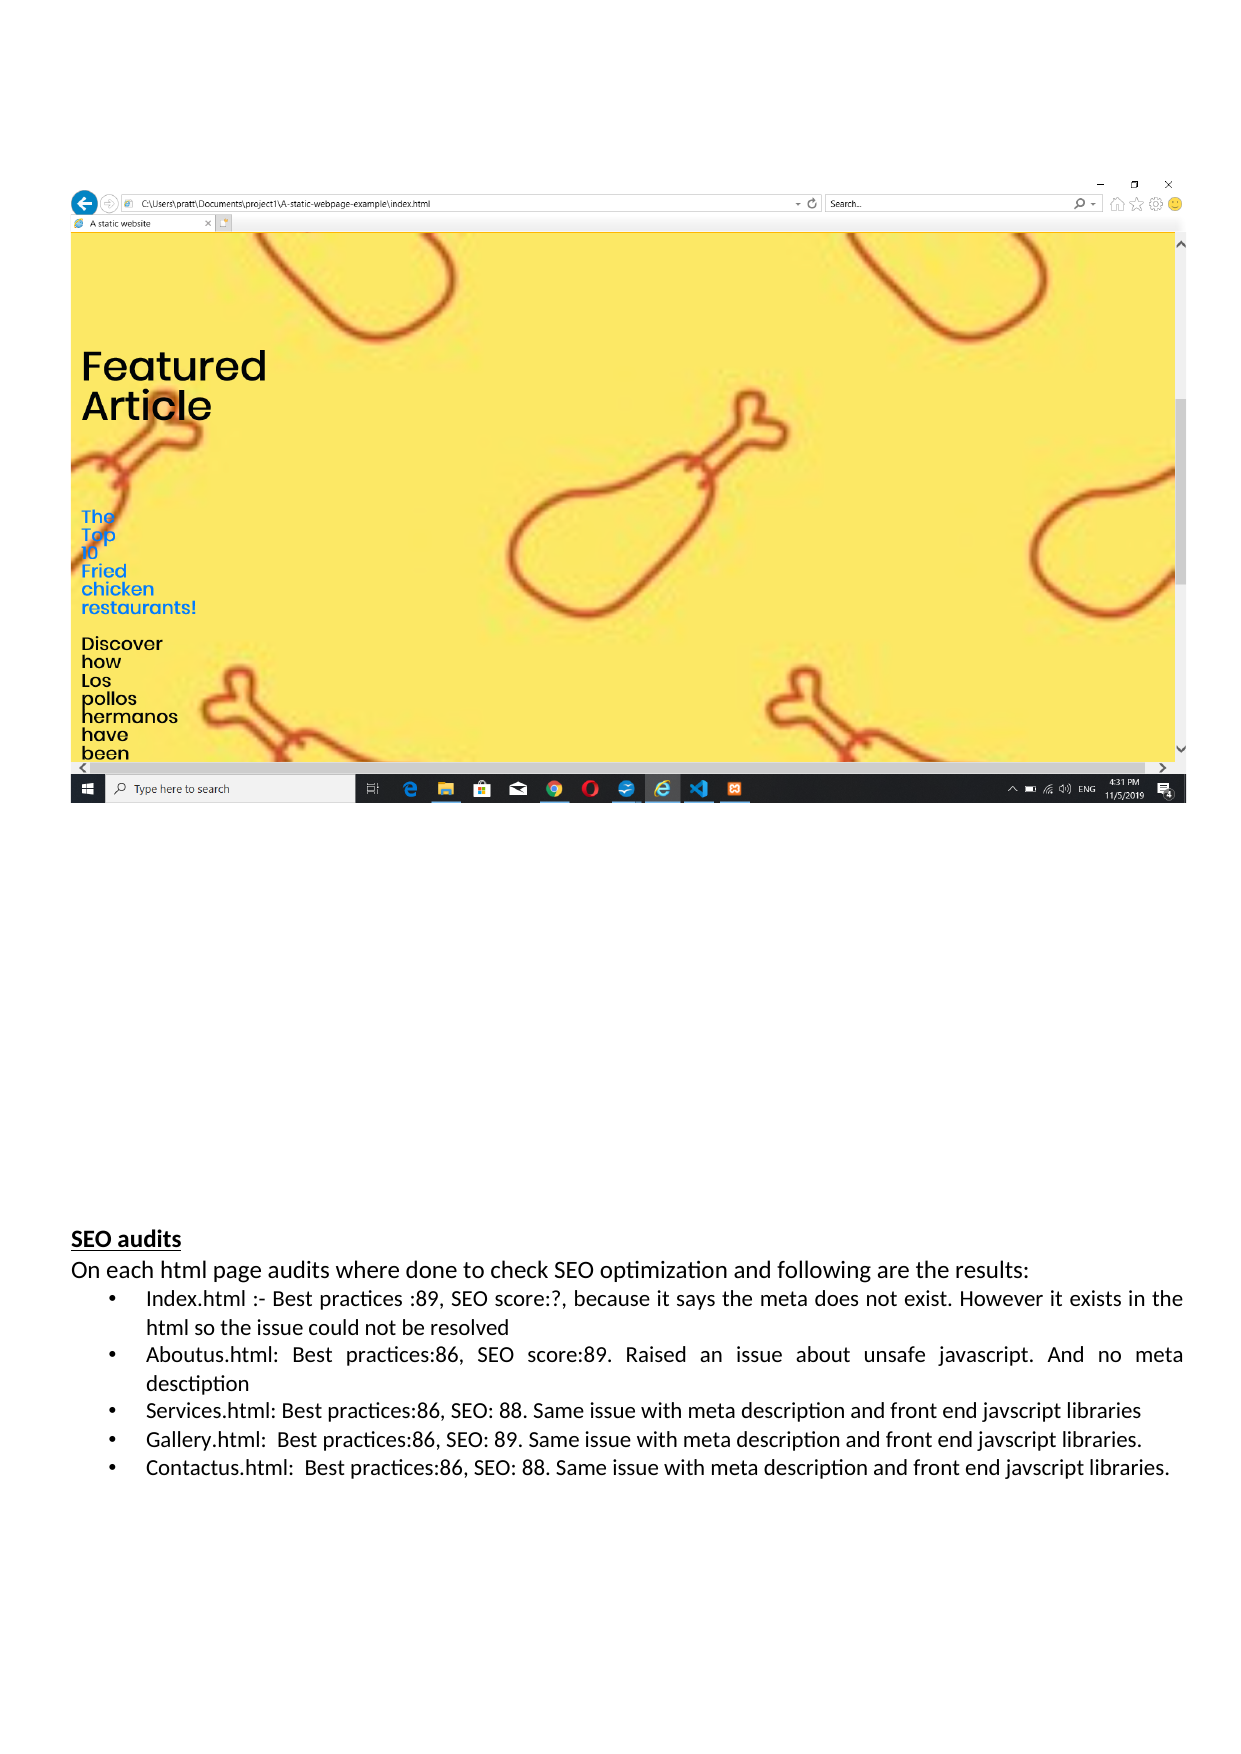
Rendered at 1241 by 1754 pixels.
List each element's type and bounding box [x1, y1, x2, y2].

picture [70, 175, 1187, 803]
